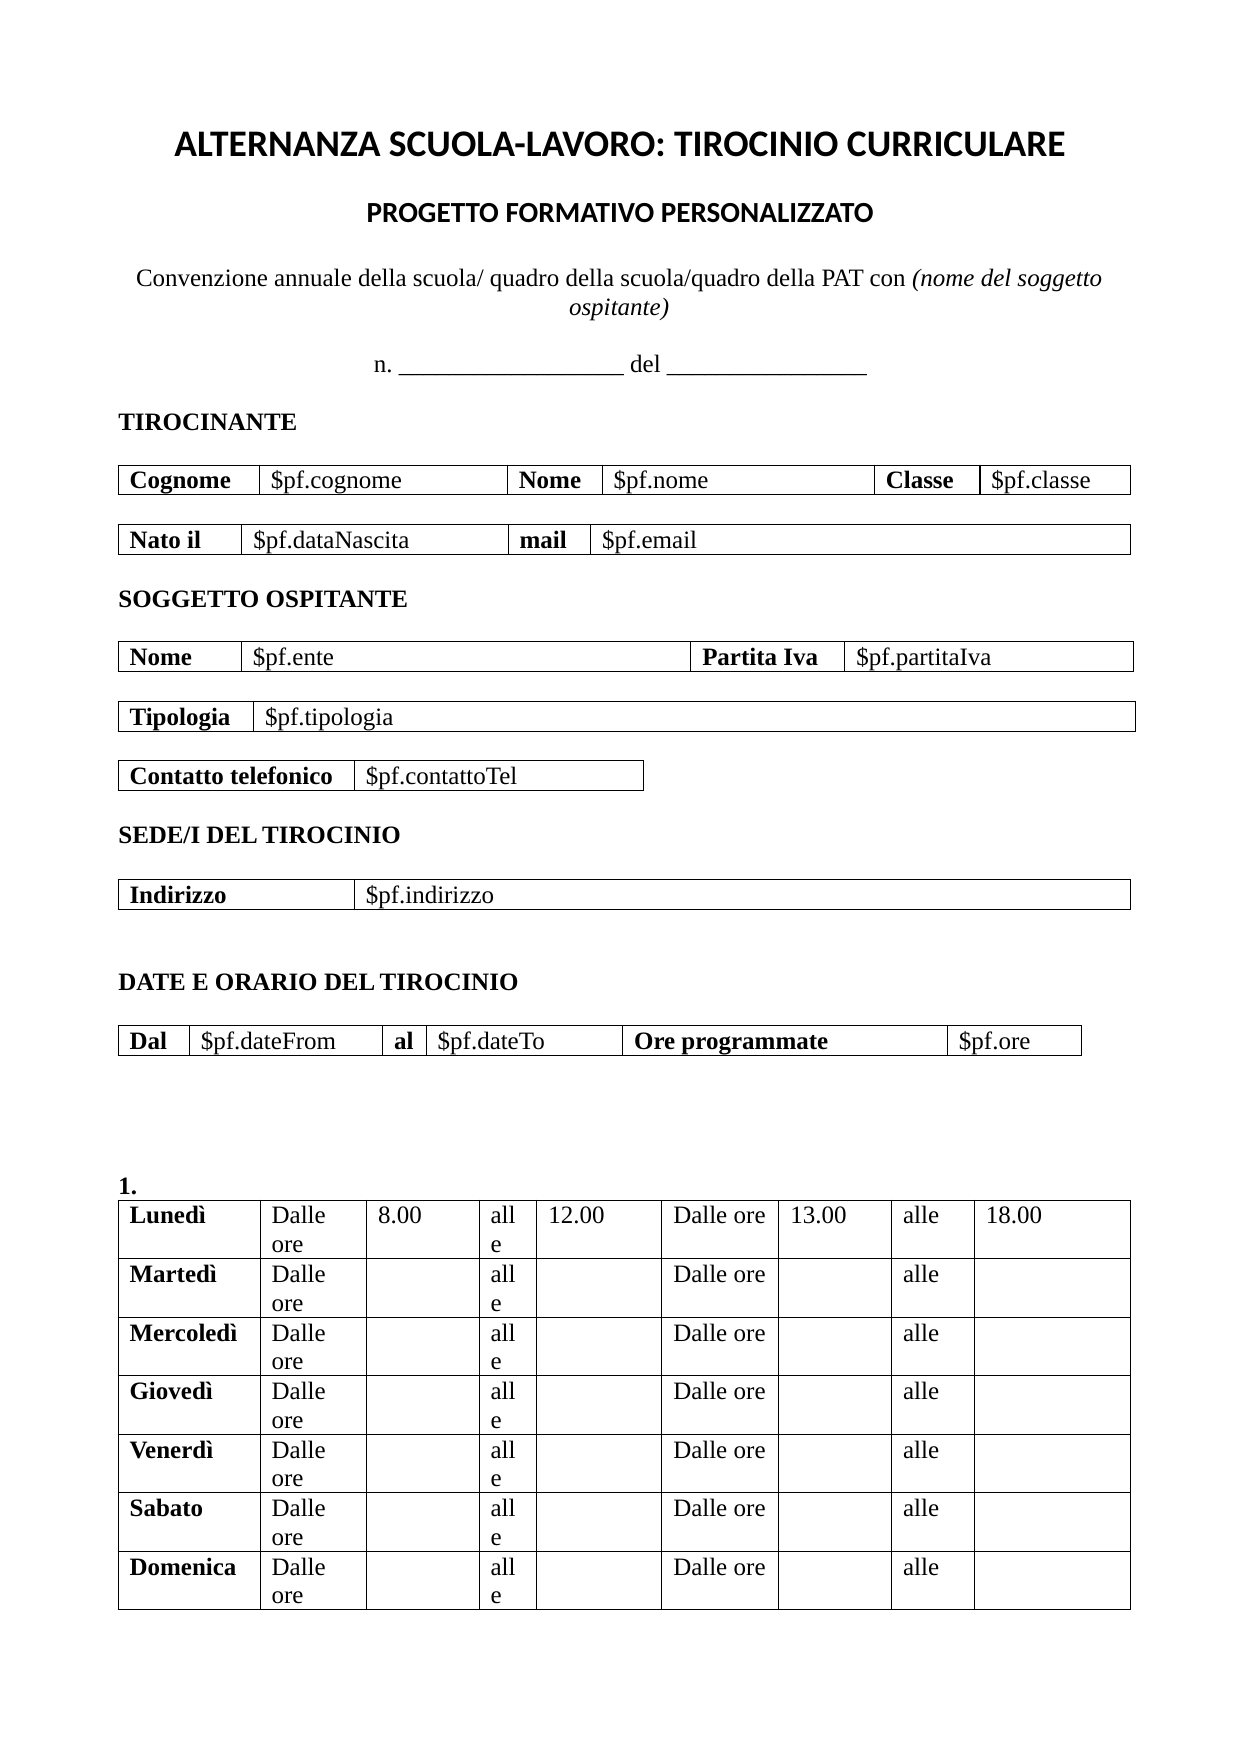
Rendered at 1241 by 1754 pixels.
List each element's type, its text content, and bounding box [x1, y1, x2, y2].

table_header Cognome [119, 466, 259, 494]
table_header Dalle ore [261, 1201, 366, 1258]
table_cell [537, 1493, 661, 1551]
table_header 18.00 [975, 1201, 1130, 1258]
table_header Tipologia [119, 702, 253, 731]
table_cell Dalle ore [662, 1259, 778, 1317]
table_cell alle [892, 1552, 974, 1609]
table_cell Domenica [119, 1552, 260, 1609]
table_header Nome [508, 466, 602, 494]
table_header $pf.contattoTel [355, 761, 643, 790]
table_cell Dalle ore [261, 1552, 366, 1609]
table_cell [367, 1552, 479, 1609]
table_header $pf.indirizzo [355, 880, 1130, 909]
table_header al [383, 1026, 426, 1055]
table_cell alle [480, 1493, 536, 1551]
table_cell Sabato [119, 1493, 260, 1551]
table_cell [779, 1493, 891, 1551]
table_cell Dalle ore [261, 1493, 366, 1551]
table_cell [537, 1259, 661, 1317]
subtitle DATE E ORARIO DEL TIROCINIO [118, 967, 1122, 996]
table_cell [537, 1435, 661, 1492]
table_header Dalle ore [662, 1201, 778, 1258]
table_cell [779, 1259, 891, 1317]
table_cell alle [892, 1318, 974, 1375]
subtitle ALTERNANZA SCUOLA-LAVORO: TIROCINIO CURRICULARE [118, 118, 1122, 165]
table_cell Dalle ore [662, 1493, 778, 1551]
table_cell [779, 1552, 891, 1609]
table_cell [779, 1376, 891, 1434]
table_cell Dalle ore [261, 1435, 366, 1492]
table_cell [975, 1552, 1130, 1609]
table_cell Mercoledì [119, 1318, 260, 1375]
table_cell [367, 1259, 479, 1317]
table_cell Dalle ore [662, 1435, 778, 1492]
table_cell Venerdì [119, 1435, 260, 1492]
subtitle SEDE/I DEL TIROCINIO [118, 820, 1122, 850]
table_cell [975, 1435, 1130, 1492]
table_header Nome [119, 642, 241, 671]
table_cell [367, 1435, 479, 1492]
table_header $pf.nome [603, 466, 874, 494]
table_header alle [480, 1201, 536, 1258]
table_cell alle [892, 1435, 974, 1492]
table_cell [367, 1318, 479, 1375]
table_header $pf.dateFrom [190, 1026, 382, 1055]
table_header Nato il [119, 525, 241, 554]
table_header Indirizzo [119, 880, 354, 909]
table_cell [537, 1318, 661, 1375]
table_cell alle [480, 1259, 536, 1317]
table_header Ore programmate [623, 1026, 947, 1055]
table_header mail [509, 525, 590, 554]
table_header $pf.dateTo [427, 1026, 622, 1055]
table_cell [779, 1318, 891, 1375]
table_cell alle [892, 1376, 974, 1434]
table_header 12.00 [537, 1201, 661, 1258]
subtitle PROGETTO FORMATIVO PERSONALIZZATO [118, 194, 1122, 230]
table_header Contatto telefonico [119, 761, 354, 790]
table_cell alle [480, 1435, 536, 1492]
subtitle Convenzione annuale della scuola/ quadro della scuola/quadro della PAT con (nome del soggetto ospitante) [118, 263, 1122, 321]
table_cell Dalle ore [261, 1318, 366, 1375]
table_header $pf.cognome [260, 466, 507, 494]
table_cell Dalle ore [662, 1318, 778, 1375]
table_cell [975, 1318, 1130, 1375]
table_cell [537, 1376, 661, 1434]
table_cell alle [892, 1493, 974, 1551]
table_cell [975, 1376, 1130, 1434]
table_header Classe [875, 466, 979, 494]
table_cell Dalle ore [662, 1552, 778, 1609]
table_header $pf.dataNascita [242, 525, 508, 554]
table_cell Martedì [119, 1259, 260, 1317]
subtitle TIROCINANTE [118, 407, 1122, 436]
table_cell [975, 1259, 1130, 1317]
table_header Lunedì [119, 1201, 260, 1258]
table_cell Dalle ore [261, 1259, 366, 1317]
table_header Partita Iva [691, 642, 844, 671]
table_cell Dalle ore [662, 1376, 778, 1434]
table_header Dal [119, 1026, 189, 1055]
table_header $pf.ente [242, 642, 690, 671]
table_cell Dalle ore [261, 1376, 366, 1434]
table_header $pf.ore [948, 1026, 1081, 1055]
subtitle SOGGETTO OSPITANTE [118, 584, 1122, 612]
subtitle 1. [118, 1171, 1122, 1199]
table_header $pf.partitaIva [845, 642, 1133, 671]
table_header 13.00 [779, 1201, 891, 1258]
subtitle n. __________________ del ________________ [118, 349, 1122, 378]
table_cell [537, 1552, 661, 1609]
table_cell alle [480, 1318, 536, 1375]
table_cell alle [480, 1552, 536, 1609]
table_cell [975, 1493, 1130, 1551]
table_cell Giovedì [119, 1376, 260, 1434]
table_cell alle [480, 1376, 536, 1434]
table_cell alle [892, 1259, 974, 1317]
table_cell [779, 1435, 891, 1492]
table_header $pf.classe [981, 466, 1130, 494]
table_header $pf.tipologia [254, 702, 1135, 731]
table_header alle [892, 1201, 974, 1258]
table_header $pf.email [591, 525, 1130, 554]
table_cell [367, 1376, 479, 1434]
table_header 8.00 [367, 1201, 479, 1258]
table_cell [367, 1493, 479, 1551]
